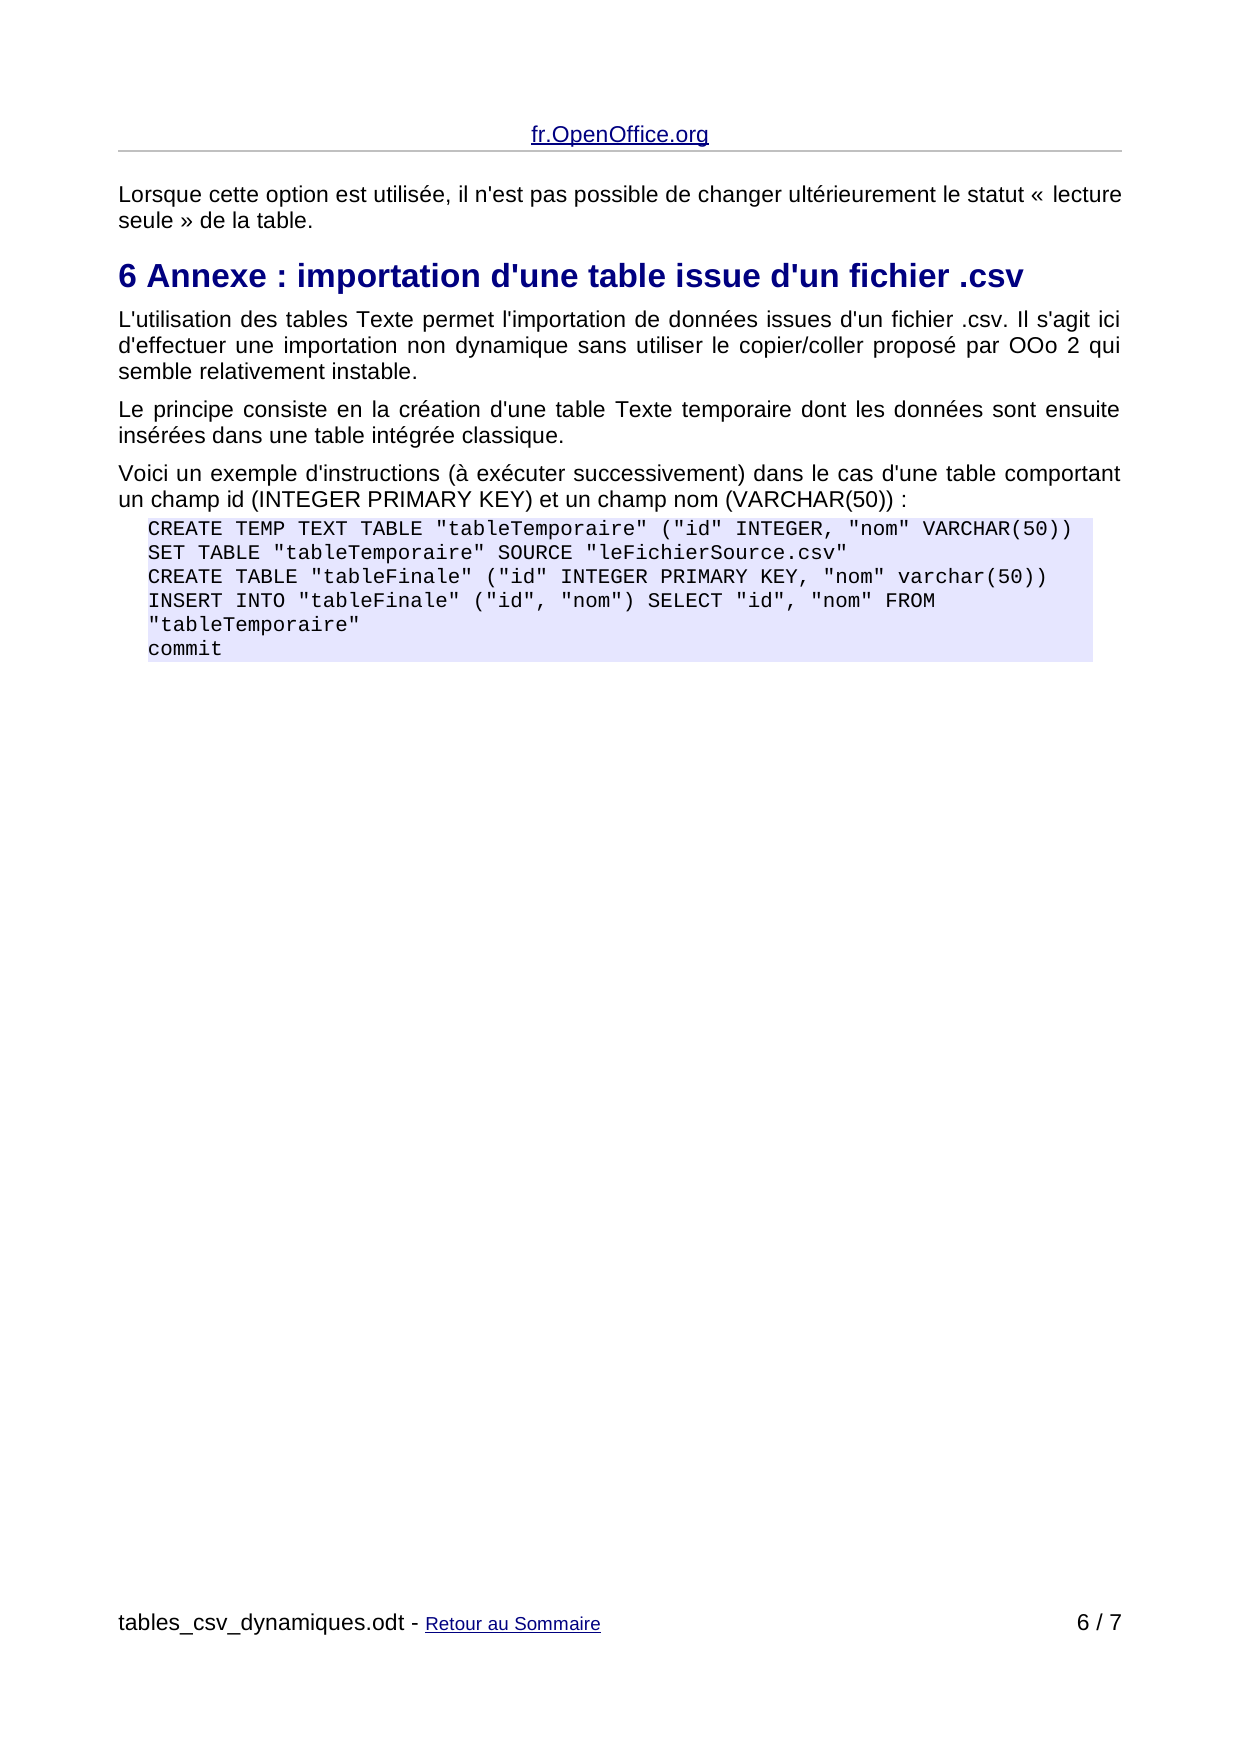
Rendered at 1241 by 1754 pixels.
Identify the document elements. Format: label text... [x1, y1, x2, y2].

text CREATE TEMP TEXT TABLE "tableTemporaire" ("id" INTEGER, "nom" VARCHAR(50)) [148, 518, 1093, 542]
text CREATE TABLE "tableFinale" ("id" INTEGER PRIMARY KEY, "nom" varchar(50)) [148, 566, 1093, 590]
text Le principe consiste en la création d'une table Texte temporaire dont les données sont ensuite insérées dans une table intégrée classique. [118, 396, 1122, 448]
text L'utilisation des tables Texte permet l'importation de données issues d'un fichier .csv. Il s'agit ici d'effectuer une importation non dynamique sans utiliser le copier/coller proposé par OOo 2 qui semble relativement instable. [118, 307, 1122, 385]
text SET TABLE "tableTemporaire" SOURCE "leFichierSource.csv" [148, 542, 1093, 566]
text INSERT INTO "tableFinale" ("id", "nom") SELECT "id", "nom" FROM "tableTemporaire" [148, 590, 1093, 638]
text Lorsque cette option est utilisée, il n'est pas possible de changer ultérieurement le statut « lecture seule » de la table. [118, 182, 1122, 234]
text Voici un exemple d'instructions (à exécuter successivement) dans le cas d'une table comportant un champ id (INTEGER PRIMARY KEY) et un champ nom (VARCHAR(50)) : [118, 460, 1122, 512]
text commit [148, 638, 1093, 662]
subtitle Annexe : importation d'une table issue d'un fichier .csv [118, 257, 1122, 295]
